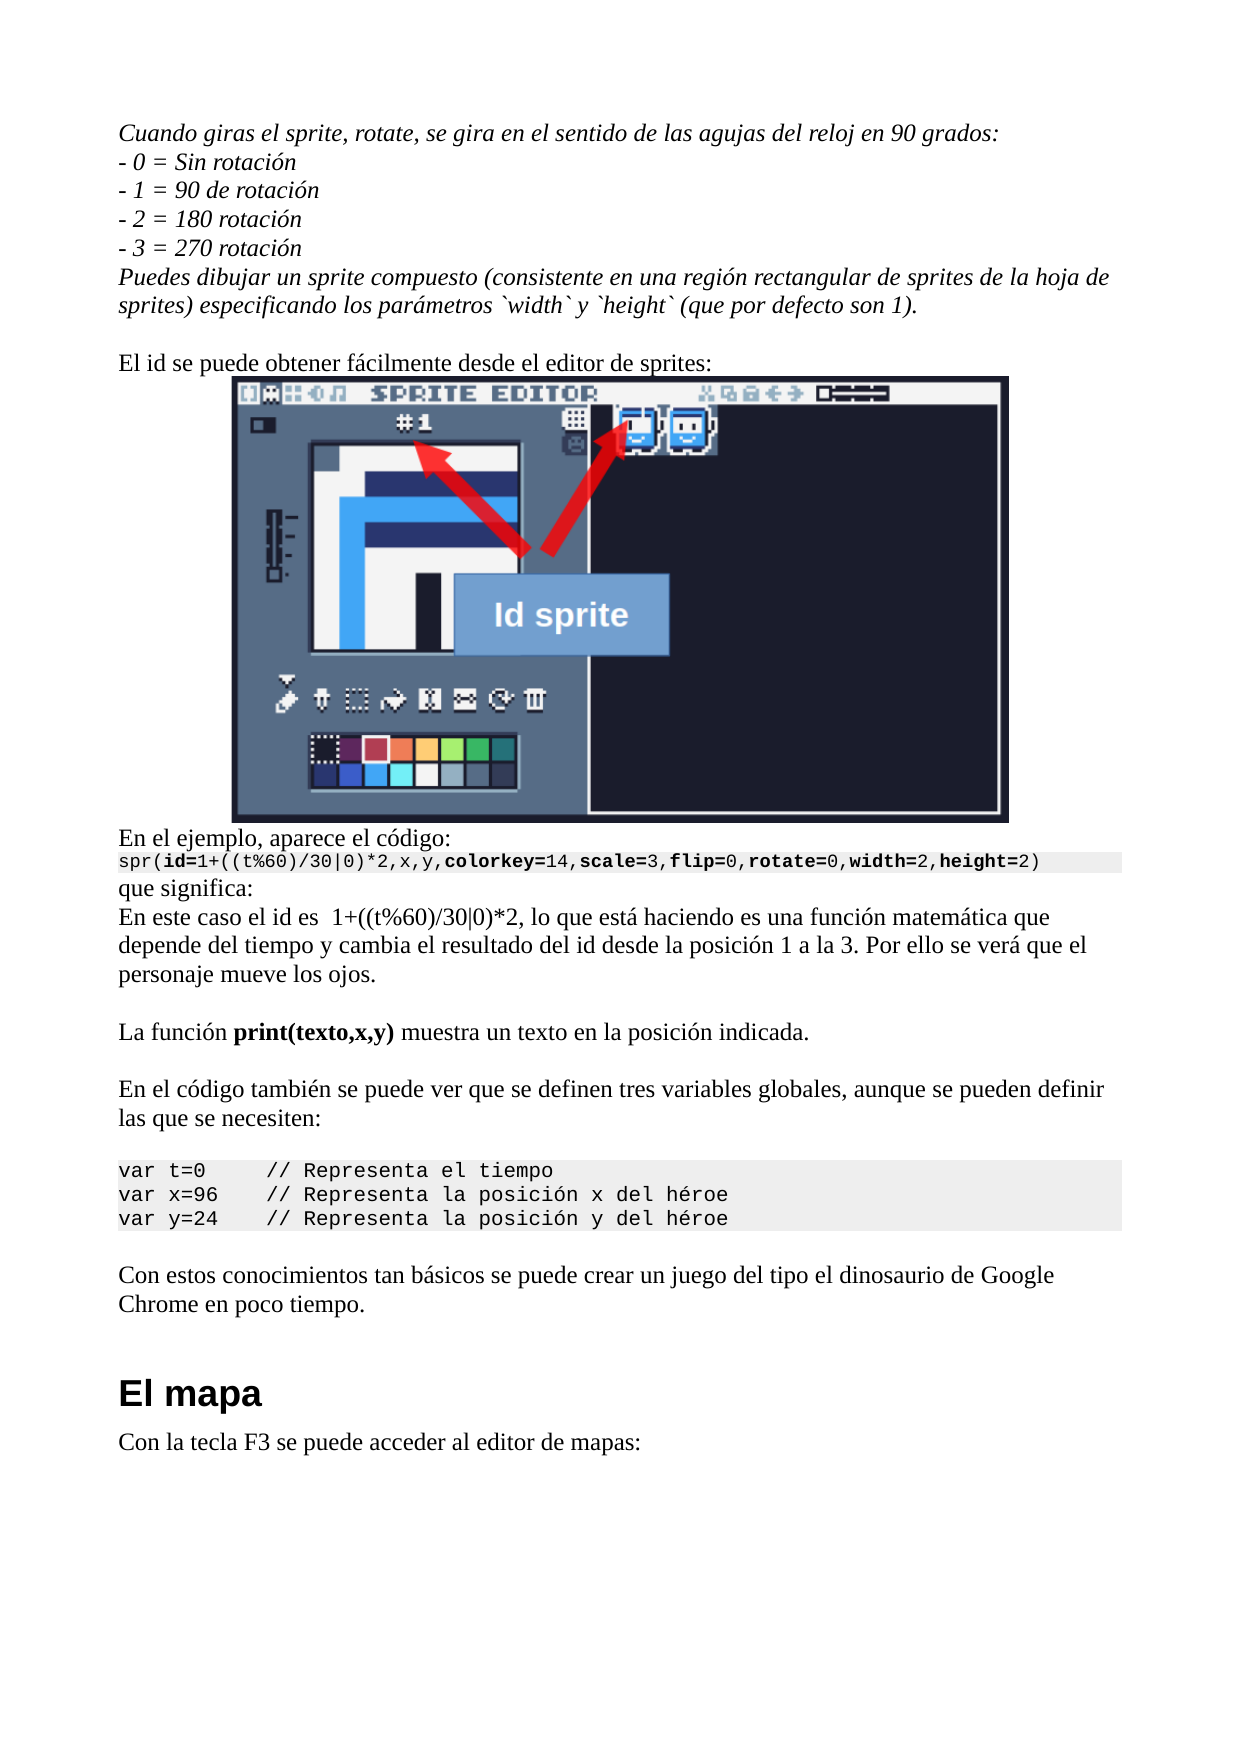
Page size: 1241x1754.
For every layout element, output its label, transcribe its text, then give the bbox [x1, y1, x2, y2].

text - 2 = 180 rotación [118, 204, 1122, 233]
text En el código también se puede ver que se definen tres variables globales, aunque se pueden definir las que se necesiten: [118, 1074, 1122, 1132]
text En el ejemplo, aparece el código: [118, 823, 1122, 852]
text - 1 = 90 de rotación [118, 176, 1122, 204]
text var x=96 // Representa la posición x del héroe [118, 1184, 1122, 1208]
text var t=0 // Representa el tiempo [118, 1160, 1122, 1184]
text Cuando giras el sprite, rotate, se gira en el sentido de las agujas del reloj en 90 grados: [118, 118, 1122, 147]
subtitle El mapa [118, 1371, 1122, 1414]
text En este caso el id es 1+((t%60)/30|0)*2, lo que está haciendo es una función matemática que depende del tiempo y cambia el resultado del id desde la posición 1 a la 3. Por ello se verá que el personaje mueve los ojos. [118, 902, 1122, 988]
text spr(id=1+((t%60)/30|0)*2,x,y,colorkey=14,scale=3,flip=0,rotate=0,width=2,height=2) [118, 852, 1122, 873]
text - 3 = 270 rotación [118, 233, 1122, 262]
text que significa: [118, 873, 1122, 902]
text Con la tecla F3 se puede acceder al editor de mapas: [118, 1427, 1122, 1456]
text var y=24 // Representa la posición y del héroe [118, 1208, 1122, 1231]
text Puedes dibujar un sprite compuesto (consistente en una región rectangular de sprites de la hoja de sprites) especificando los parámetros `width` y `height` (que por defecto son 1). [118, 262, 1122, 319]
text El id se puede obtener fácilmente desde el editor de sprites: [118, 348, 1122, 377]
text Con estos conocimientos tan básicos se puede crear un juego del tipo el dinosaurio de Google Chrome en poco tiempo. [118, 1260, 1122, 1317]
text La función print(texto,x,y) muestra un texto en la posición indicada. [118, 1017, 1122, 1045]
picture [231, 376, 1009, 823]
text - 0 = Sin rotación [118, 147, 1122, 176]
